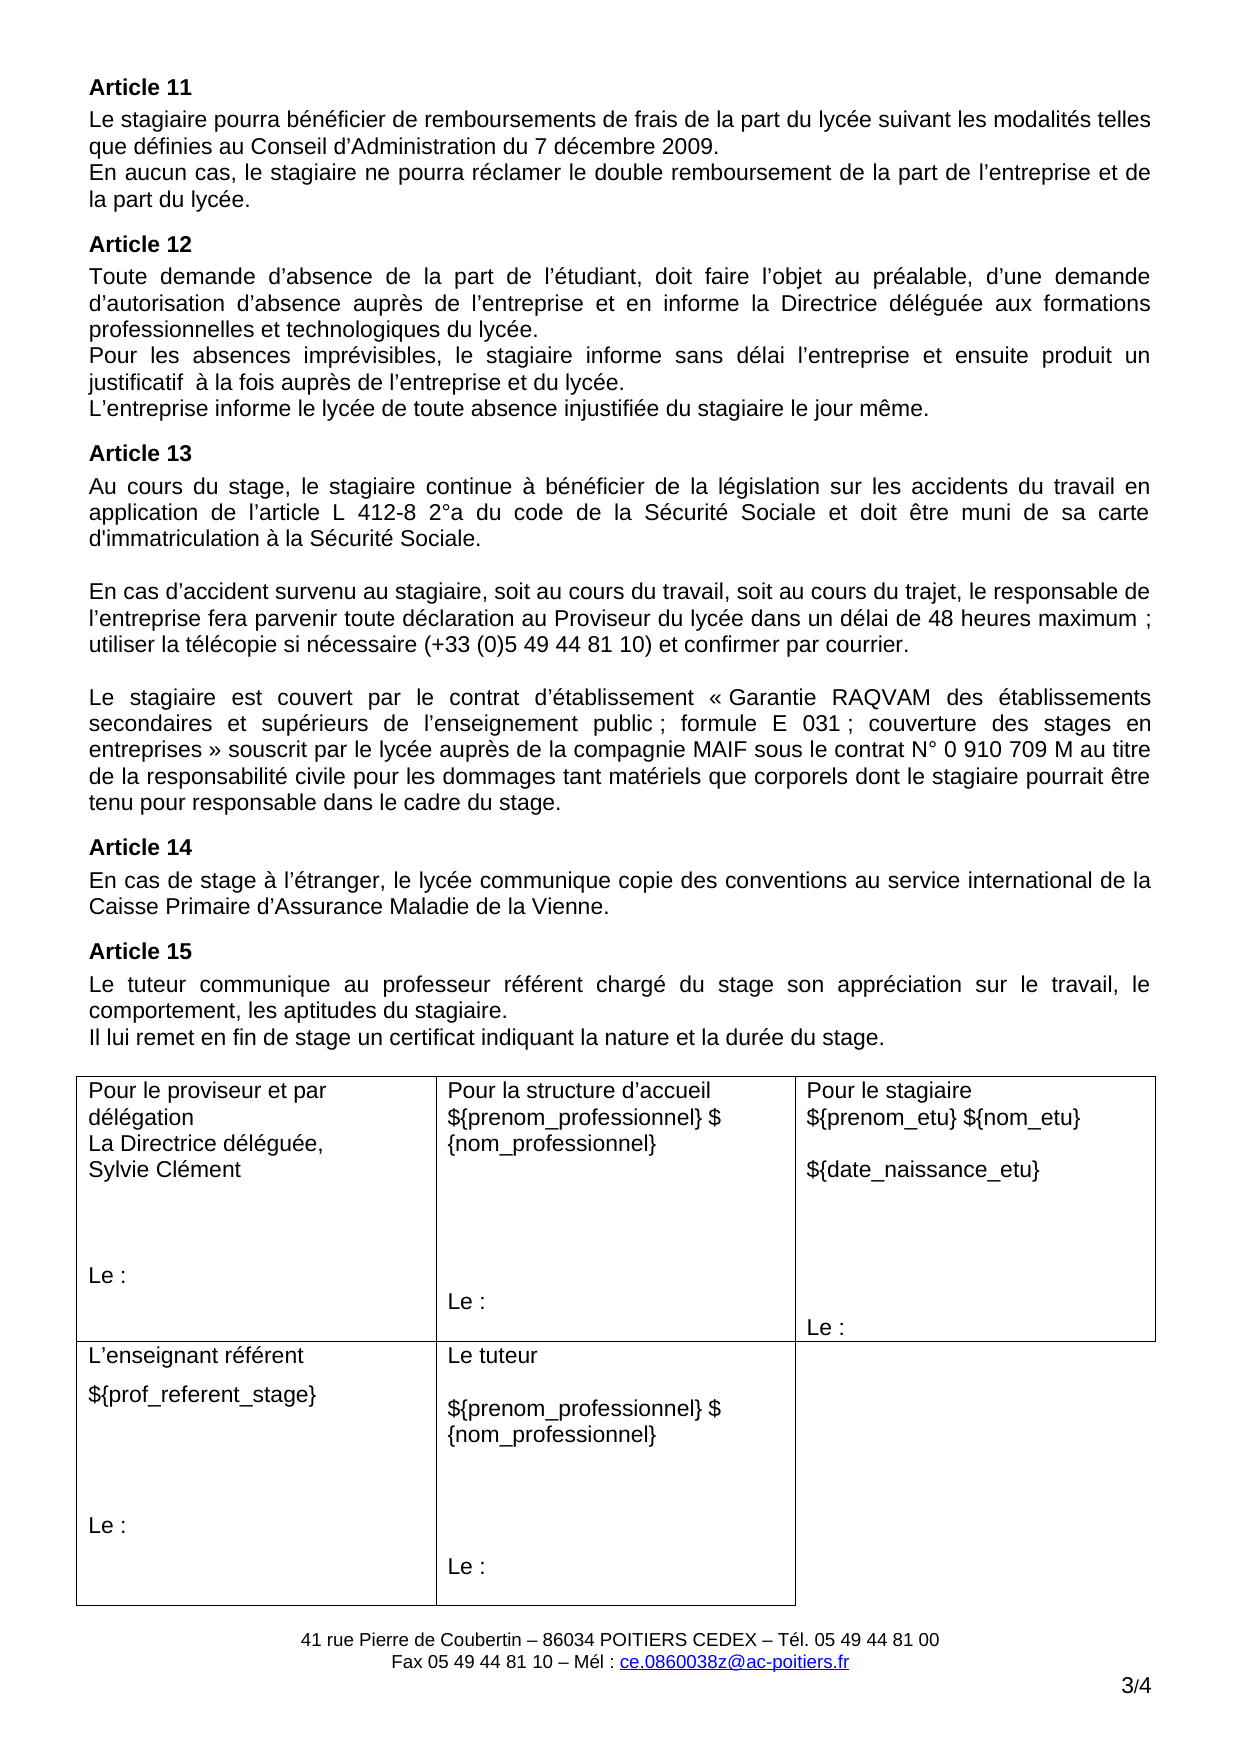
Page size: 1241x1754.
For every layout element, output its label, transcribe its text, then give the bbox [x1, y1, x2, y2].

text Pour les absences imprévisibles, le stagiaire informe sans délai l’entreprise et ensuite produit un justificatif à la fois auprès de l’entreprise et du lycée. [89, 342, 1152, 395]
table_header Pour le stagiaire ${prenom_etu} ${nom_etu} ${date_naissance_etu} Le : [796, 1077, 1155, 1341]
subtitle Article 11 [89, 74, 1152, 100]
text Au cours du stage, le stagiaire continue à bénéficier de la législation sur les accidents du travail en application de l’article L 412-8 2°a du code de la Sécurité Sociale et doit être muni de sa carte d'immatriculation à la Sécurité Sociale. [89, 473, 1152, 552]
table_cell Le tuteur ${prenom_professionnel} ${nom_professionnel} Le : [437, 1342, 795, 1605]
subtitle Article 13 [89, 440, 1152, 466]
table_header Pour le proviseur et par délégation La Directrice déléguée, Sylvie Clément Le : [77, 1077, 436, 1341]
text L’entreprise informe le lycée de toute absence injustifiée du stagiaire le jour même. [89, 395, 1152, 421]
text En aucun cas, le stagiaire ne pourra réclamer le double remboursement de la part de l’entreprise et de la part du lycée. [89, 159, 1152, 212]
table_cell L’enseignant référent ${prof_referent_stage} Le : [77, 1342, 436, 1605]
table_header Pour la structure d’accueil ${prenom_professionnel} ${nom_professionnel} Le : [437, 1077, 795, 1341]
text Le stagiaire est couvert par le contrat d’établissement « Garantie RAQVAM des établissements secondaires et supérieurs de l’enseignement public ; formule E 031 ; couverture des stages en entreprises » souscrit par le lycée auprès de la compagnie MAIF sous le contrat N° 0 910 709 M au titre de la responsabilité civile pour les dommages tant matériels que corporels dont le stagiaire pourrait être tenu pour responsable dans le cadre du stage. [89, 683, 1152, 815]
subtitle Article 15 [89, 938, 1152, 964]
text En cas d’accident survenu au stagiaire, soit au cours du travail, soit au cours du trajet, le responsable de l’entreprise fera parvenir toute déclaration au Proviseur du lycée dans un délai de 48 heures maximum ; utiliser la télécopie si nécessaire (+33 (0)5 49 44 81 10) et confirmer par courrier. [89, 578, 1152, 657]
subtitle Article 12 [89, 231, 1152, 257]
table_cell [796, 1342, 1155, 1605]
text Il lui remet en fin de stage un certificat indiquant la nature et la durée du stage. [89, 1023, 1152, 1050]
text Le stagiaire pourra bénéficier de remboursements de frais de la part du lycée suivant les modalités telles que définies au Conseil d’Administration du 7 décembre 2009. [89, 106, 1152, 159]
text Le tuteur communique au professeur référent chargé du stage son appréciation sur le travail, le comportement, les aptitudes du stagiaire. [89, 971, 1152, 1023]
subtitle Article 14 [89, 834, 1152, 860]
text Toute demande d’absence de la part de l’étudiant, doit faire l’objet au préalable, d’une demande d’autorisation d’absence auprès de l’entreprise et en informe la Directrice déléguée aux formations professionnelles et technologiques du lycée. [89, 263, 1152, 342]
text En cas de stage à l’étranger, le lycée communique copie des conventions au service international de la Caisse Primaire d’Assurance Maladie de la Vienne. [89, 867, 1152, 919]
